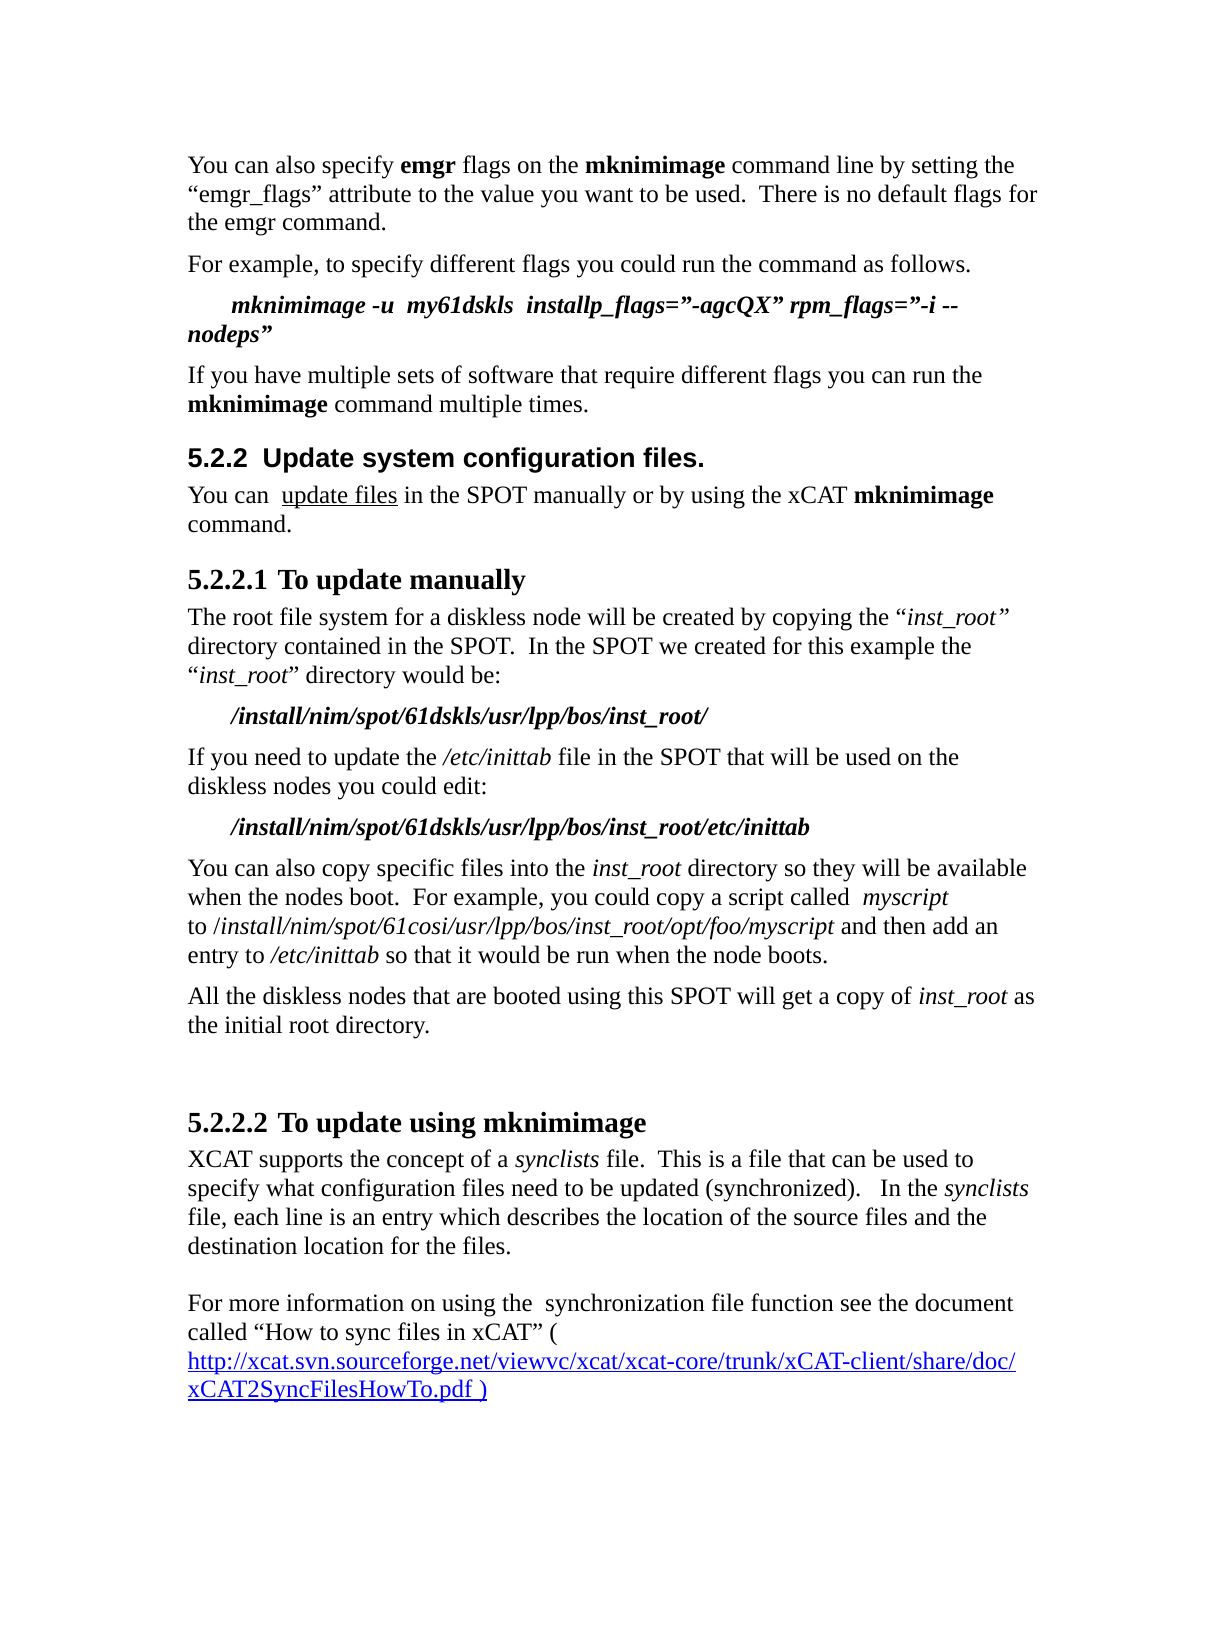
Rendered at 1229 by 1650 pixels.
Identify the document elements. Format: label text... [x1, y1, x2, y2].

text You can also specify emgr flags on the mknimimage command line by setting the “emgr_flags” attribute to the value you want to be used. There is no default flags for the emgr command. [187, 150, 1041, 236]
text /install/nim/spot/61dskls/usr/lpp/bos/inst_root/ [187, 701, 1041, 730]
text You can update files in the SPOT manually or by using the xCAT mknimimage command. [187, 480, 1041, 537]
text The root file system for a diskless node will be created by copying the “inst_root” directory contained in the SPOT. In the SPOT we created for this example the “inst_root” directory would be: [187, 602, 1041, 688]
text All the diskless nodes that are booted using this SPOT will get a copy of inst_root as the initial root directory. [187, 981, 1041, 1038]
text XCAT supports the concept of a synclists file. This is a file that can be used to specify what configuration files need to be updated (synchronized). In the synclists file, each line is an entry which describes the location of the source files and the destination location for the files. [187, 1144, 1041, 1259]
subtitle To update manually [187, 562, 1041, 596]
text If you have multiple sets of software that require different flags you can run the mknimimage command multiple times. [187, 360, 1041, 417]
text You can also copy specific files into the inst_root directory so they will be available when the nodes boot. For example, you could copy a script called myscript to /install/nim/spot/61cosi/usr/lpp/bos/inst_root/opt/foo/myscript and then add an entry to /etc/inittab so that it would be run when the node boots. [187, 853, 1041, 968]
text /install/nim/spot/61dskls/usr/lpp/bos/inst_root/etc/inittab [187, 812, 1041, 841]
text For example, to specify different flags you could run the command as follows. [187, 249, 1041, 277]
text mknimimage -u my61dskls installp_flags=”-agcQX” rpm_flags=”-i --nodeps” [187, 290, 1041, 347]
text If you need to update the /etc/inittab file in the SPOT that will be used on the diskless nodes you could edit: [187, 742, 1041, 800]
subtitle Update system configuration files. [187, 442, 1041, 474]
subtitle To update using mknimimage [187, 1105, 1041, 1138]
text For more information on using the synchronization file function see the document called “How to sync files in xCAT” ( http://xcat.svn.sourceforge.net/viewvc/xcat/xcat-core/trunk/xCAT-client/share/doc/xCAT2SyncFilesHowTo.pdf ) [187, 1288, 1041, 1403]
